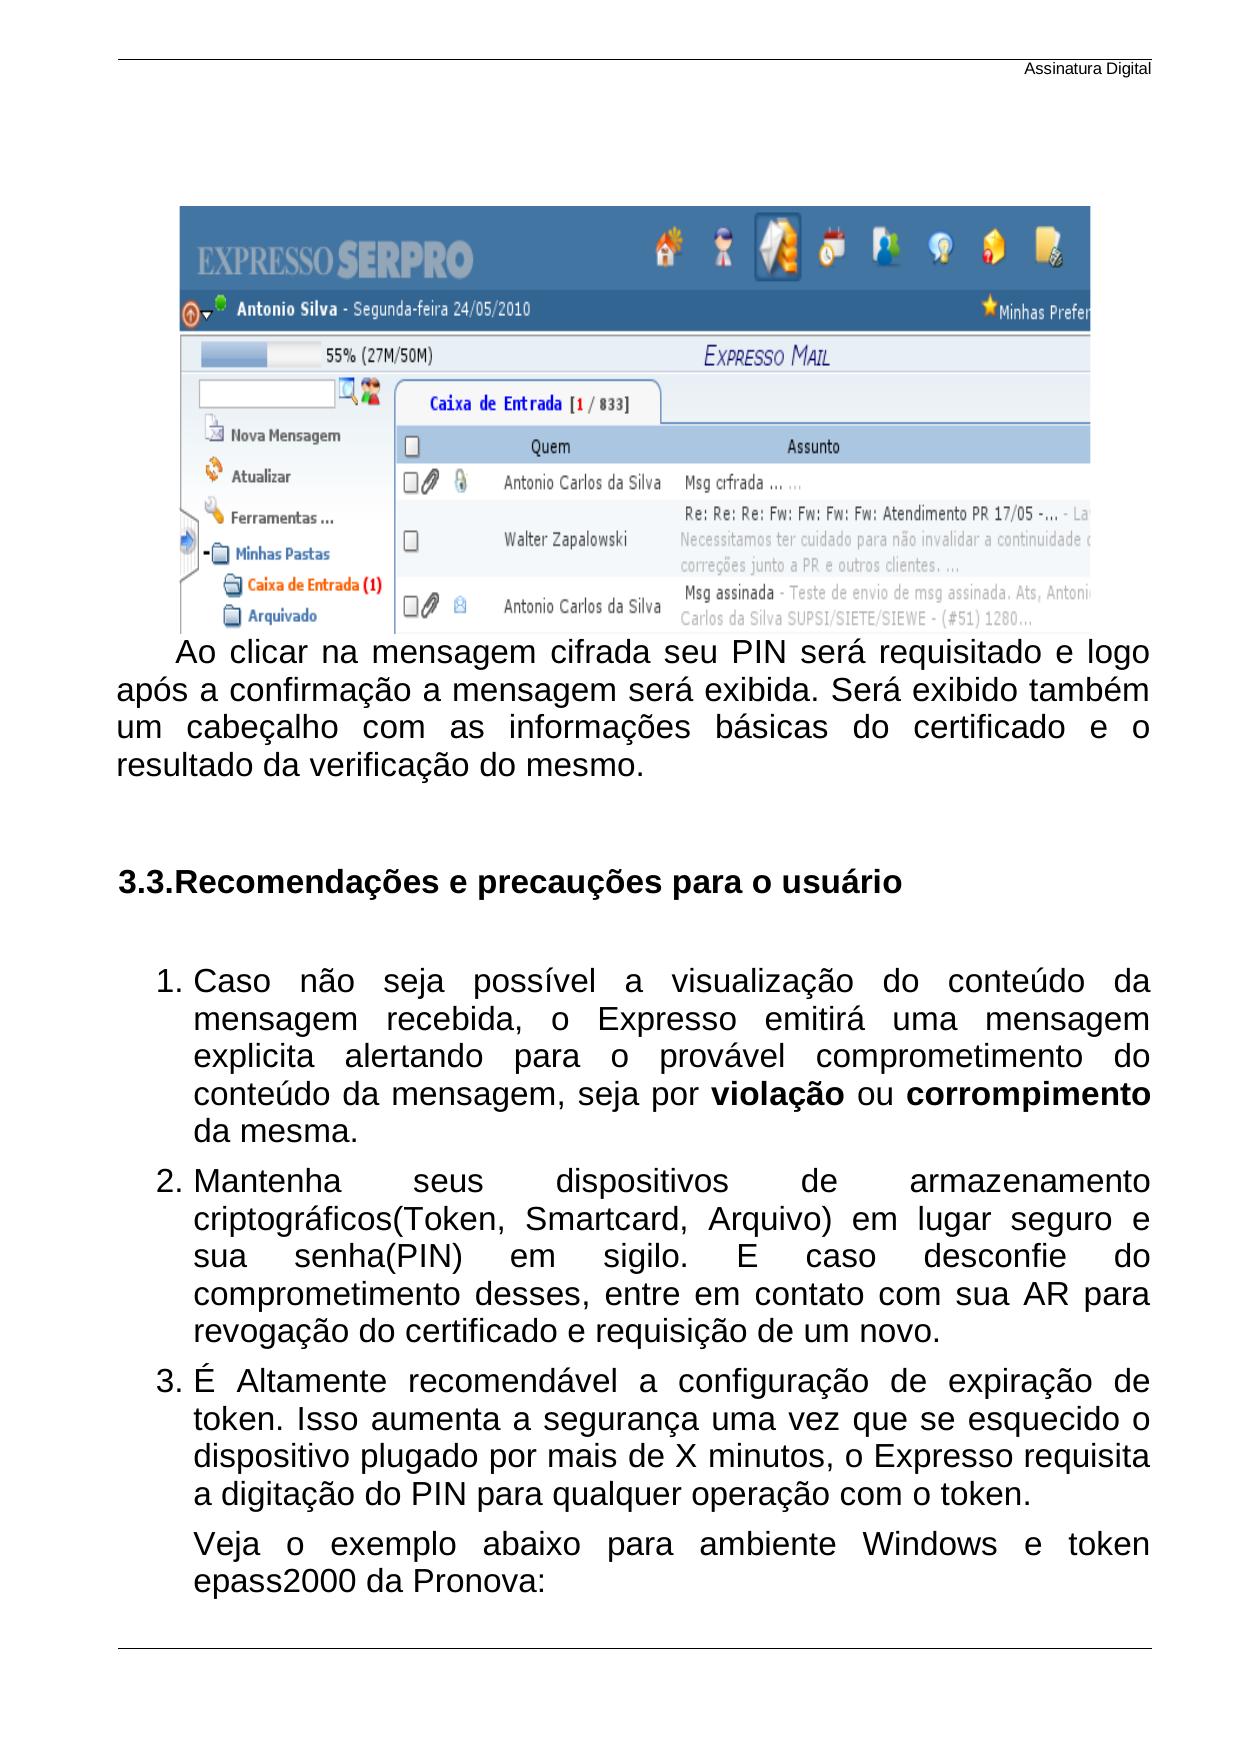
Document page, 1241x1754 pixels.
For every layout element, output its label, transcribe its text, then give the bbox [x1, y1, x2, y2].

list Veja o exemplo abaixo para ambiente Windows e token epass2000 da Pronova: [156, 1524, 1152, 1599]
subtitle Recomendações e precauções para o usuário [118, 863, 1152, 900]
picture [179, 206, 1091, 634]
list Caso não seja possível a visualização do conteúdo da mensagem recebida, o Expresso emitirá uma mensagem explicita alertando para o provável comprometimento do conteúdo da mensagem, seja por violação ou corrompimento da mesma. [156, 962, 1152, 1149]
list Mantenha seus dispositivos de armazenamento criptográficos(Token, Smartcard, Arquivo) em lugar seguro e sua senha(PIN) em sigilo. E caso desconfie do comprometimento desses, entre em contato com sua AR para revogação do certificado e requisição de um novo. [156, 1162, 1152, 1349]
list É Altamente recomendável a configuração de expiração de token. Isso aumenta a segurança uma vez que se esquecido o dispositivo plugado por mais de X minutos, o Expresso requisita a digitação do PIN para qualquer operação com o token. [156, 1362, 1152, 1512]
text Ao clicar na mensagem cifrada seu PIN será requisitado e logo após a confirmação a mensagem será exibida. Será exibido também um cabeçalho com as informações básicas do certificado e o resultado da verificação do mesmo. [116, 207, 1152, 783]
